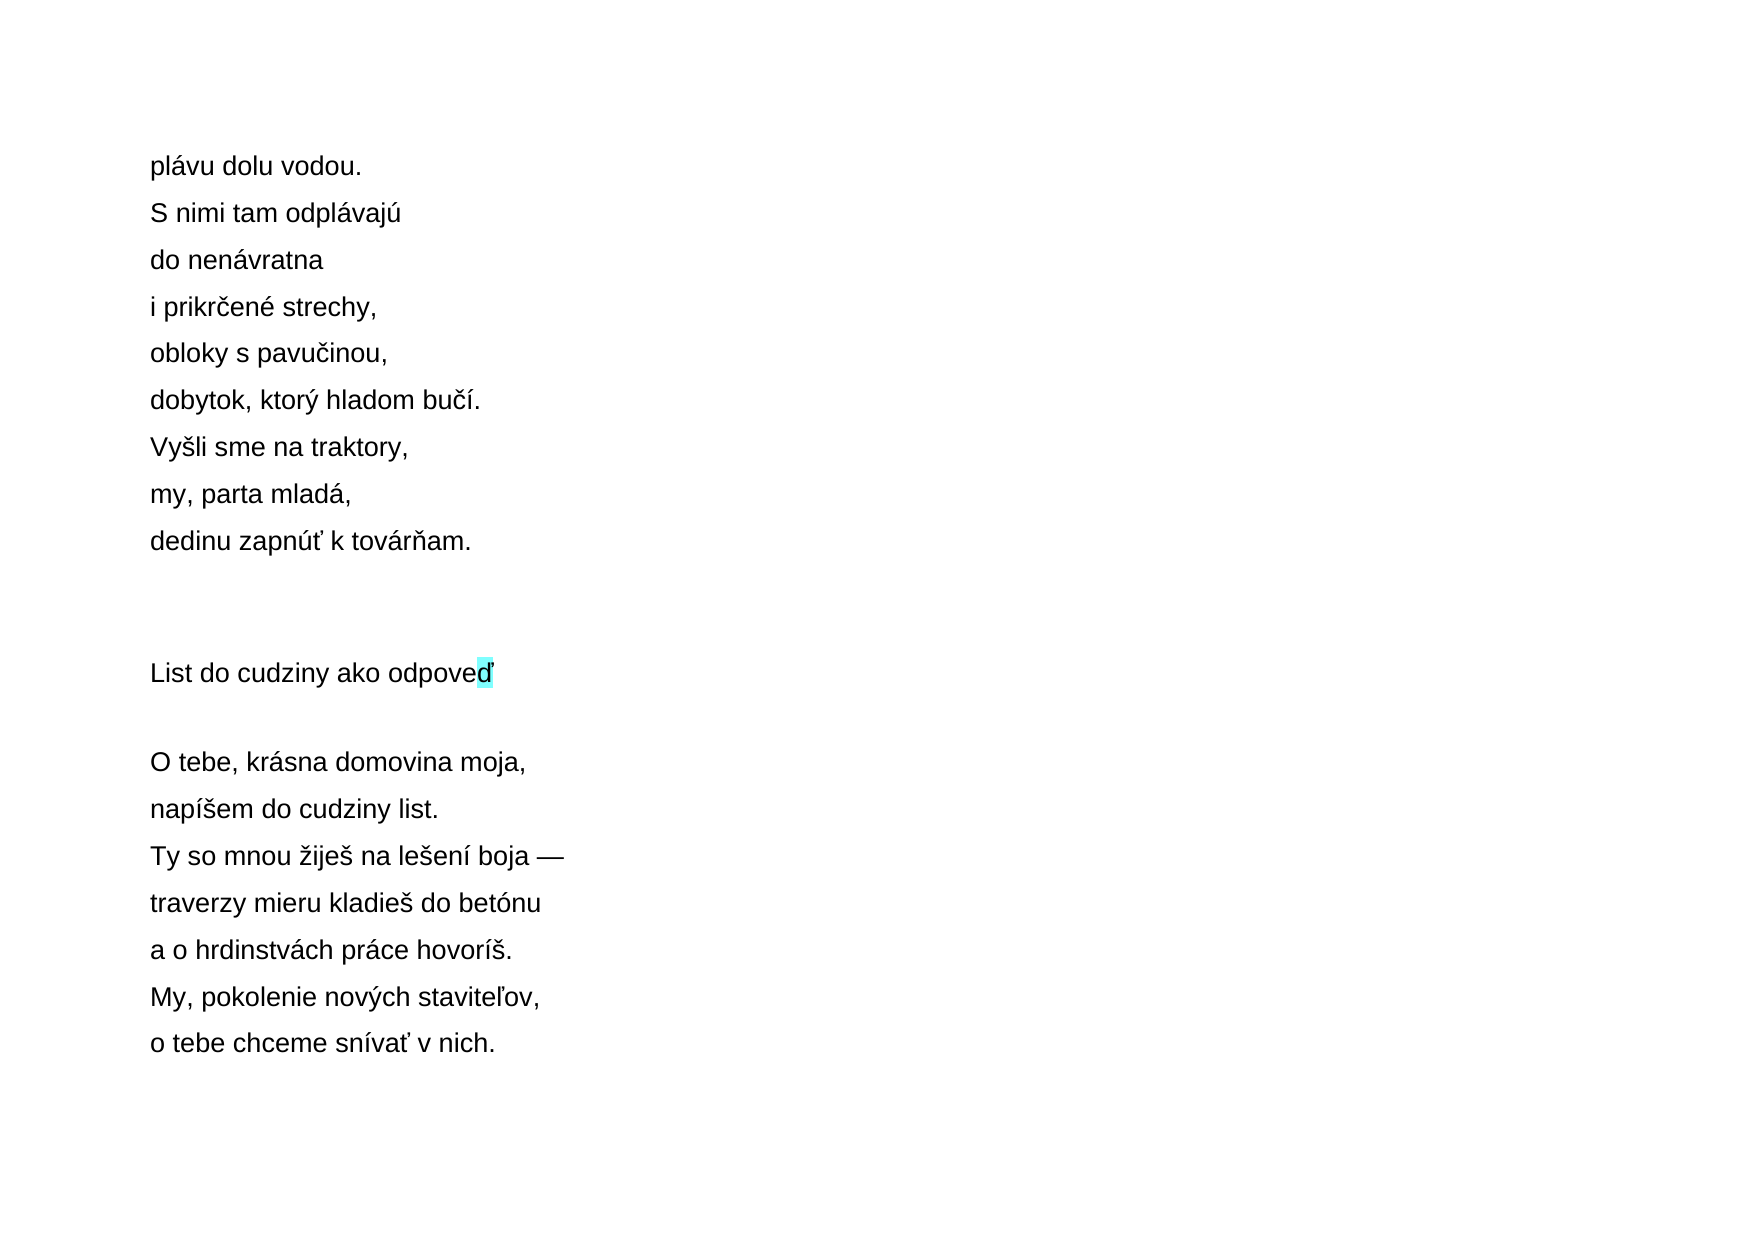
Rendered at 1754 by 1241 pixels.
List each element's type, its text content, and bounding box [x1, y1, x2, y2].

text My, pokolenie nových staviteľov, [150, 981, 1243, 1012]
text Vyšli sme na traktory, [150, 431, 1243, 462]
text napíšem do cudziny list. [150, 793, 1243, 824]
text O tebe, krásna domovina moja, [150, 746, 1243, 777]
subtitle List do cudziny ako odpoveď [150, 657, 1243, 688]
text Ty so mnou žiješ na lešení boja — [150, 840, 1243, 871]
text dedinu zapnúť k továrňam. [150, 525, 1243, 556]
text dobytok, ktorý hladom bučí. [150, 384, 1243, 416]
text a o hrdinstvách práce hovoríš. [150, 934, 1243, 965]
text obloky s pavučinou, [150, 337, 1243, 369]
text do nenávratna [150, 244, 1243, 275]
text plávu dolu vodou. [150, 150, 1243, 181]
text i prikrčené strechy, [150, 291, 1243, 322]
text traverzy mieru kladieš do betónu [150, 887, 1243, 918]
text my, parta mladá, [150, 478, 1243, 509]
text o tebe chceme snívať v nich. [150, 1027, 1243, 1059]
text S nimi tam odplávajú [150, 197, 1243, 228]
